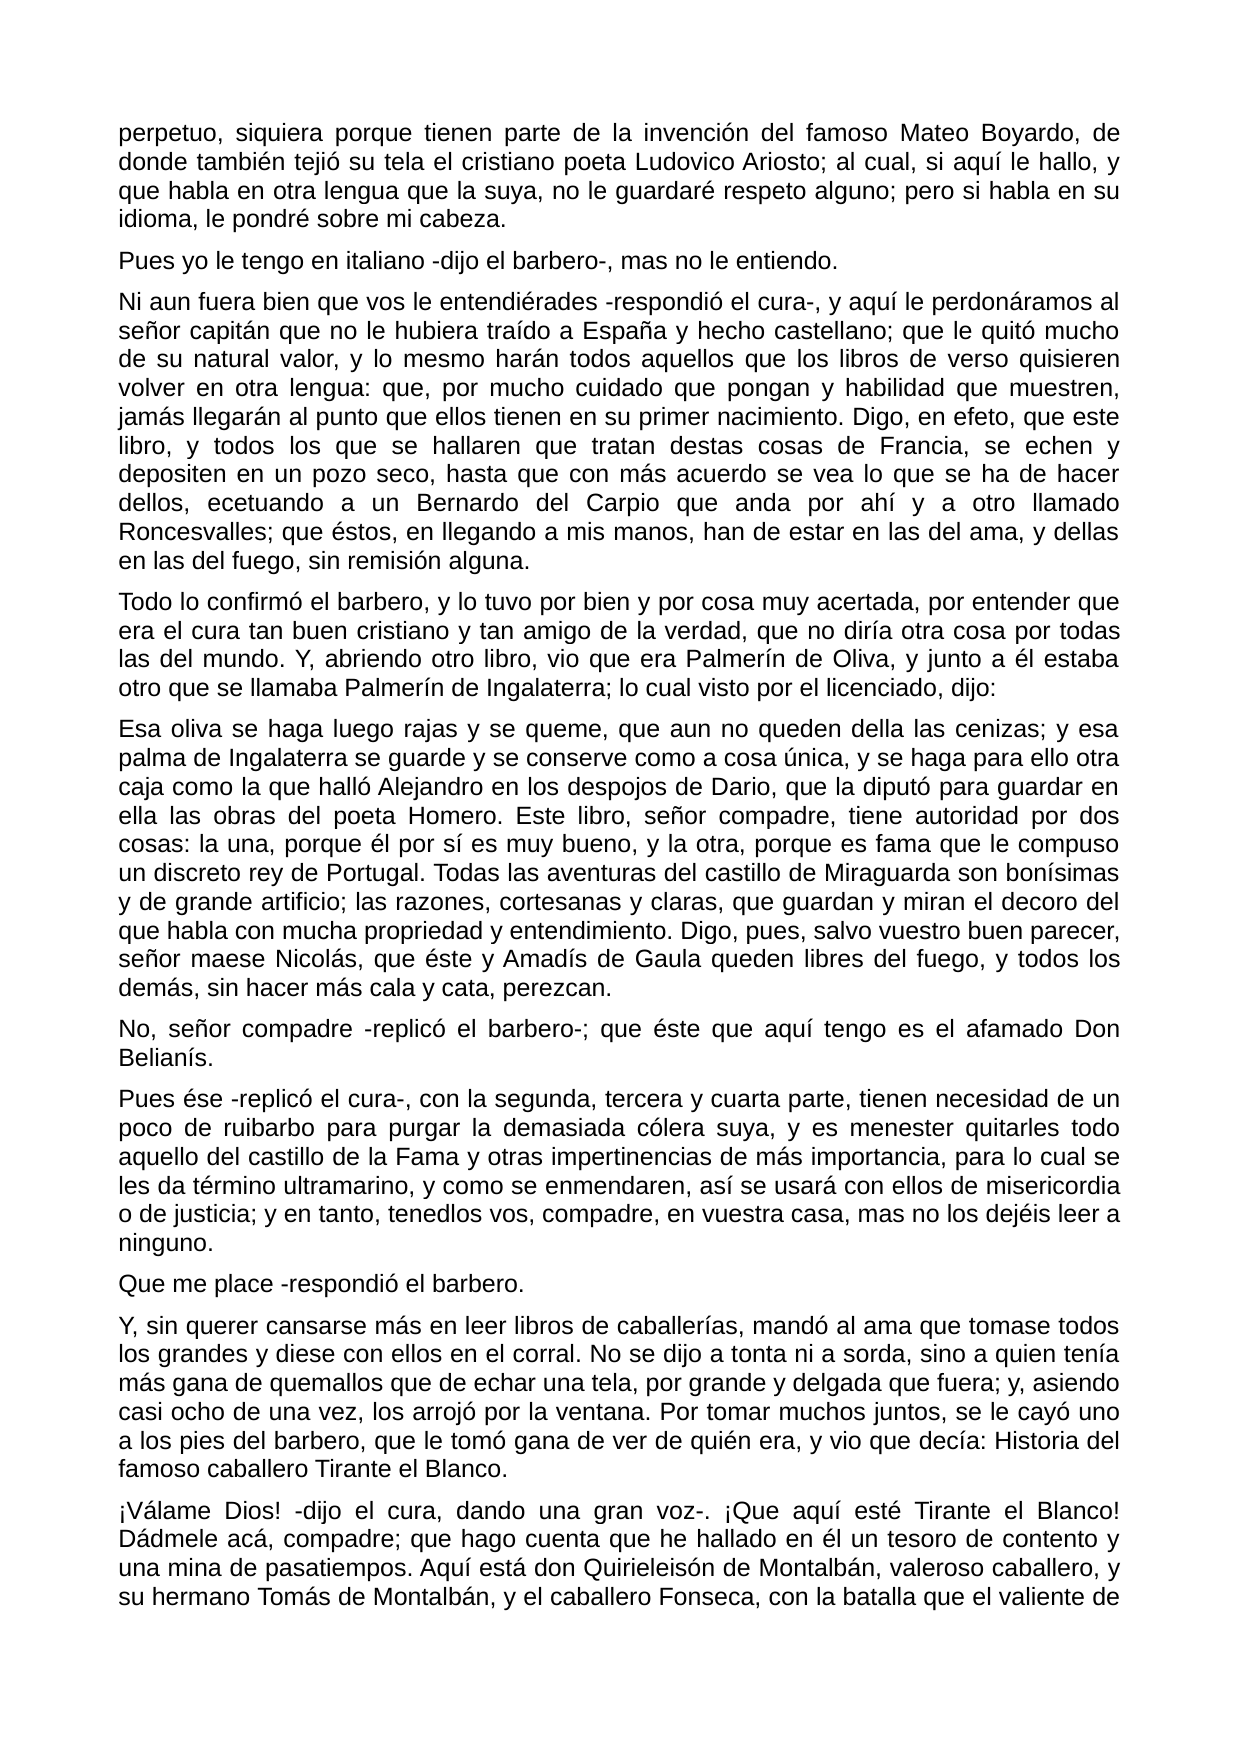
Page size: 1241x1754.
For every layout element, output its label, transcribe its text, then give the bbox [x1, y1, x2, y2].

text Esa oliva se haga luego rajas y se queme, que aun no queden della las cenizas; y esa palma de Ingalaterra se guarde y se conserve como a cosa única, y se haga para ello otra caja como la que halló Alejandro en los despojos de Dario, que la diputó para guardar en ella las obras del poeta Homero. Este libro, señor compadre, tiene autoridad por dos cosas: la una, porque él por sí es muy bueno, y la otra, porque es fama que le compuso un discreto rey de Portugal. Todas las aventuras del castillo de Miraguarda son bonísimas y de grande artificio; las razones, cortesanas y claras, que guardan y miran el decoro del que habla con mucha propriedad y entendimiento. Digo, pues, salvo vuestro buen parecer, señor maese Nicolás, que éste y Amadís de Gaula queden libres del fuego, y todos los demás, sin hacer más cala y cata, perezcan. [118, 714, 1122, 1002]
text ¡Válame Dios! -dijo el cura, dando una gran voz-. ¡Que aquí esté Tirante el Blanco! Dádmele acá, compadre; que hago cuenta que he hallado en él un tesoro de contento y una mina de pasatiempos. Aquí está don Quirieleisón de Montalbán, valeroso caballero, y su hermano Tomás de Montalbán, y el caballero Fonseca, con la batalla que el valiente de [118, 1496, 1122, 1611]
text Y, sin querer cansarse más en leer libros de caballerías, mandó al ama que tomase todos los grandes y diese con ellos en el corral. No se dijo a tonta ni a sorda, sino a quien tenía más gana de quemallos que de echar una tela, por grande y delgada que fuera; y, asiendo casi ocho de una vez, los arrojó por la ventana. Por tomar muchos juntos, se le cayó uno a los pies del barbero, que le tomó gana de ver de quién era, y vio que decía: Historia del famoso caballero Tirante el Blanco. [118, 1311, 1122, 1483]
text No, señor compadre -replicó el barbero-; que éste que aquí tengo es el afamado Don Belianís. [118, 1014, 1122, 1072]
text perpetuo, siquiera porque tienen parte de la invención del famoso Mateo Boyardo, de donde también tejió su tela el cristiano poeta Ludovico Ariosto; al cual, si aquí le hallo, y que habla en otra lengua que la suya, no le guardaré respeto alguno; pero si habla en su idioma, le pondré sobre mi cabeza. [118, 118, 1122, 233]
text Ni aun fuera bien que vos le entendiérades -respondió el cura-, y aquí le perdonáramos al señor capitán que no le hubiera traído a España y hecho castellano; que le quitó mucho de su natural valor, y lo mesmo harán todos aquellos que los libros de verso quisieren volver en otra lengua: que, por mucho cuidado que pongan y habilidad que muestren, jamás llegarán al punto que ellos tienen en su primer nacimiento. Digo, en efeto, que este libro, y todos los que se hallaren que tratan destas cosas de Francia, se echen y depositen en un pozo seco, hasta que con más acuerdo se vea lo que se ha de hacer dellos, ecetuando a un Bernardo del Carpio que anda por ahí y a otro llamado Roncesvalles; que éstos, en llegando a mis manos, han de estar en las del ama, y dellas en las del fuego, sin remisión alguna. [118, 287, 1122, 574]
text Que me place -respondió el barbero. [118, 1269, 1122, 1298]
text Pues yo le tengo en italiano -dijo el barbero-, mas no le entiendo. [118, 246, 1122, 274]
text Todo lo confirmó el barbero, y lo tuvo por bien y por cosa muy acertada, por entender que era el cura tan buen cristiano y tan amigo de la verdad, que no diría otra cosa por todas las del mundo. Y, abriendo otro libro, vio que era Palmerín de Oliva, y junto a él estaba otro que se llamaba Palmerín de Ingalaterra; lo cual visto por el licenciado, dijo: [118, 587, 1122, 702]
text Pues ése -replicó el cura-, con la segunda, tercera y cuarta parte, tienen necesidad de un poco de ruibarbo para purgar la demasiada cólera suya, y es menester quitarles todo aquello del castillo de la Fama y otras impertinencias de más importancia, para lo cual se les da término ultramarino, y como se enmendaren, así se usará con ellos de misericordia o de justicia; y en tanto, tenedlos vos, compadre, en vuestra casa, mas no los dejéis leer a ninguno. [118, 1084, 1122, 1257]
